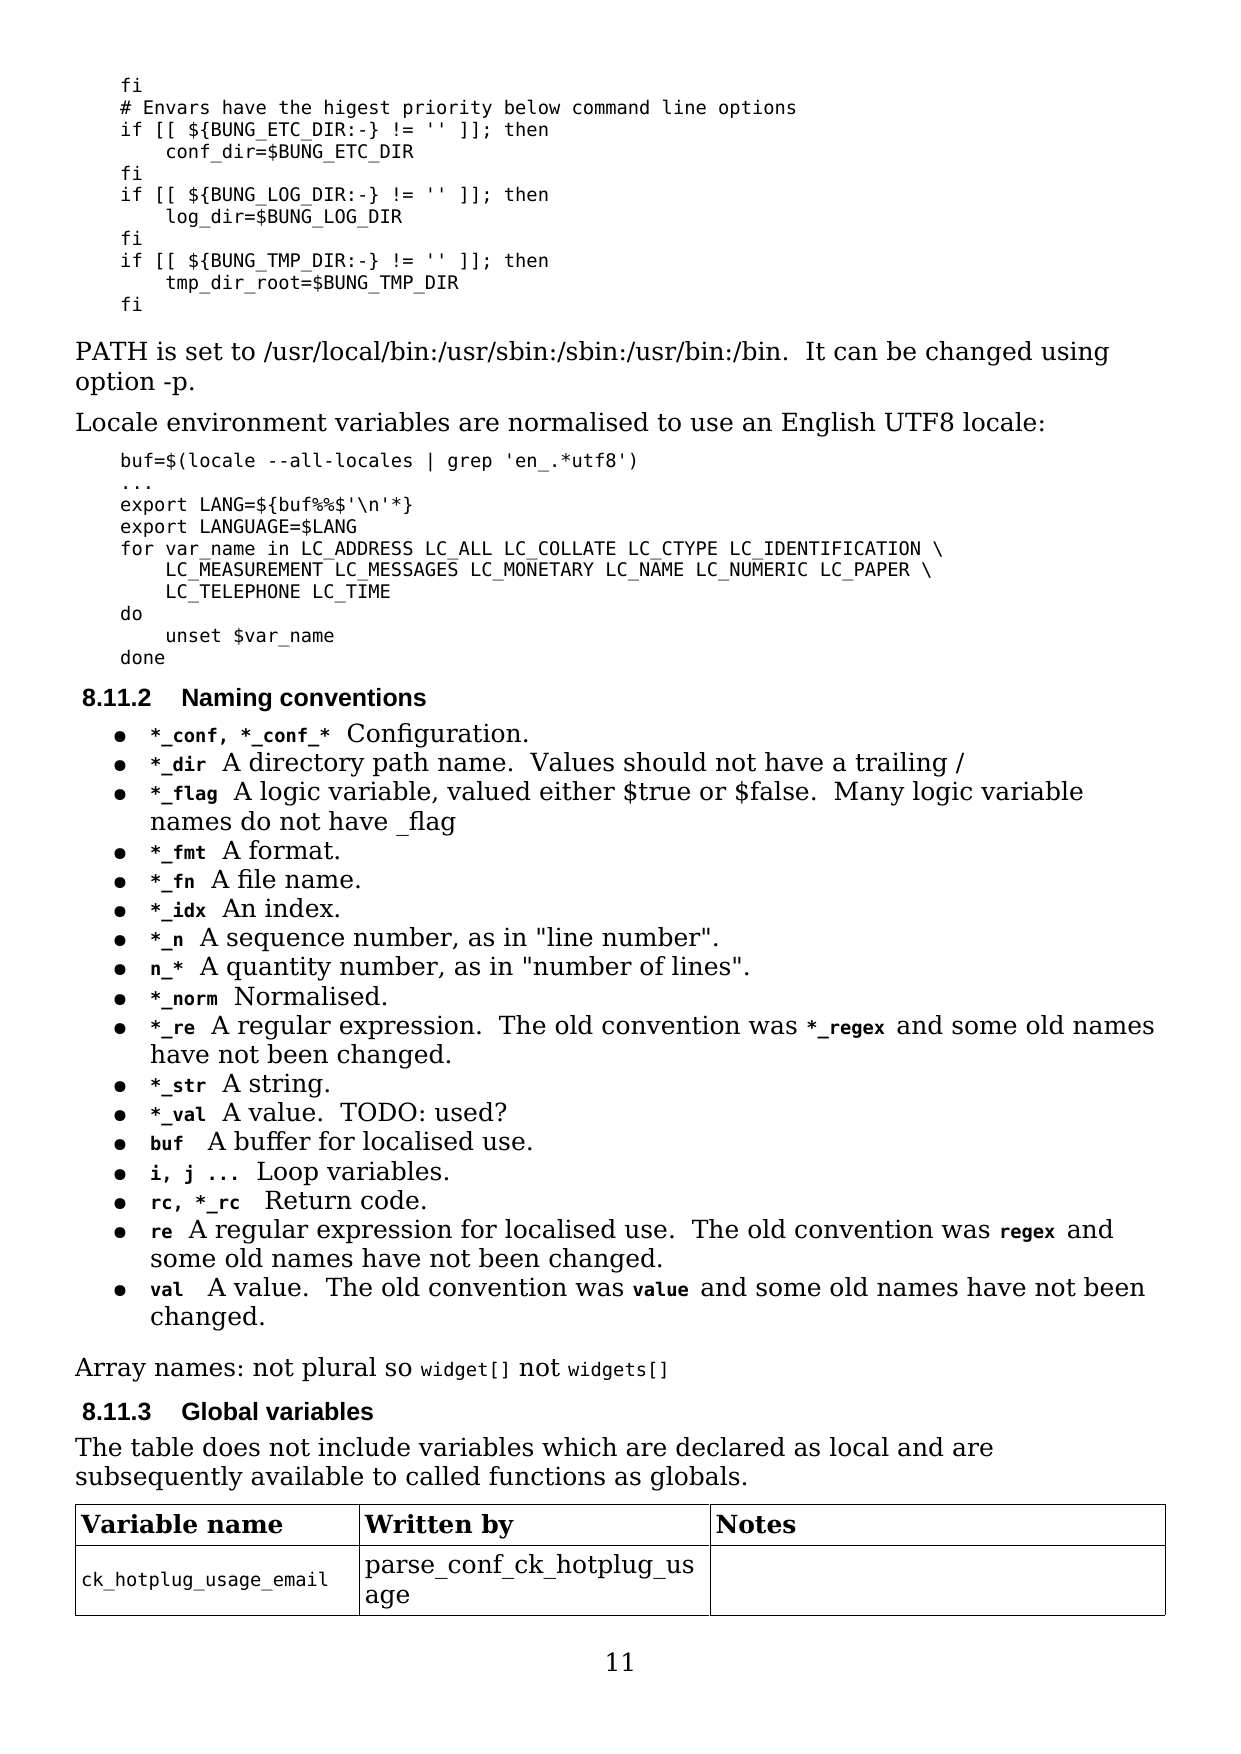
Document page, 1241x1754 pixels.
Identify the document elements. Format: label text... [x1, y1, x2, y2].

table_cell parse_conf_ck_hotplug_usage [360, 1546, 709, 1615]
list *_dir A directory path name. Values should not have a trailing / [112, 748, 1166, 777]
text Locale environment variables are normalised to use an English UTF8 locale: [75, 408, 1166, 437]
text PATH is set to /usr/local/bin:/usr/sbin:/sbin:/usr/bin:/bin. It can be changed using option -p. [75, 337, 1166, 396]
text export LANG=${buf%%$'\n'*} [75, 494, 1166, 516]
list i, j ... Loop variables. [112, 1157, 1166, 1186]
text The table does not include variables which are declared as local and are subsequently available to called functions as globals. [75, 1433, 1166, 1491]
text if [[ ${BUNG_TMP_DIR:-} != '' ]]; then [75, 250, 1166, 272]
text if [[ ${BUNG_ETC_DIR:-} != '' ]]; then [75, 119, 1166, 141]
table_header Notes [711, 1505, 1165, 1545]
list *_conf, *_conf_* Configuration. [112, 719, 1166, 748]
text fi [75, 75, 1166, 97]
list *_re A regular expression. The old convention was *_regex and some old names have not been changed. [112, 1011, 1166, 1069]
text unset $var_name [75, 625, 1166, 647]
list n_* A quantity number, as in "number of lines". [112, 952, 1166, 982]
text fi [75, 294, 1166, 337]
text ... [75, 472, 1166, 494]
table_cell [711, 1546, 1165, 1615]
list buf A buffer for localised use. [112, 1127, 1166, 1157]
text tmp_dir_root=$BUNG_TMP_DIR [75, 272, 1166, 294]
list *_n A sequence number, as in "line number". [112, 923, 1166, 952]
list re A regular expression for localised use. The old convention was regex and some old names have not been changed. [112, 1215, 1166, 1273]
table_header Written by [360, 1505, 709, 1545]
list *_str A string. [112, 1069, 1166, 1098]
text if [[ ${BUNG_LOG_DIR:-} != '' ]]; then [75, 184, 1166, 206]
list val A value. The old convention was value and some old names have not been changed. [112, 1273, 1166, 1332]
text export LANGUAGE=$LANG [75, 516, 1166, 537]
text log_dir=$BUNG_LOG_DIR [75, 206, 1166, 228]
text for var_name in LC_ADDRESS LC_ALL LC_COLLATE LC_CTYPE LC_IDENTIFICATION \ [75, 537, 1166, 559]
text LC_MEASUREMENT LC_MESSAGES LC_MONETARY LC_NAME LC_NUMERIC LC_PAPER \ [75, 559, 1166, 581]
table_cell ck_hotplug_usage_email [76, 1546, 359, 1615]
text Array names: not plural so widget[] not widgets[] [75, 1353, 1166, 1383]
text # Envars have the higest priority below command line options [75, 97, 1166, 119]
subtitle Naming conventions [75, 684, 1166, 712]
subtitle Global variables [75, 1398, 1166, 1426]
text conf_dir=$BUNG_ETC_DIR [75, 141, 1166, 162]
list *_norm Normalised. [112, 982, 1166, 1011]
text LC_TELEPHONE LC_TIME [75, 581, 1166, 603]
text fi [75, 162, 1166, 184]
list *_idx An index. [112, 894, 1166, 923]
list rc, *_rc Return code. [112, 1186, 1166, 1215]
table_header Variable name [76, 1505, 359, 1545]
text fi [75, 228, 1166, 250]
list *_val A value. TODO: used? [112, 1098, 1166, 1127]
text done [75, 647, 1166, 669]
list *_flag A logic variable, valued either $true or $false. Many logic variable names do not have _flag [112, 777, 1166, 836]
list *_fn A file name. [112, 865, 1166, 894]
text buf=$(locale --all-locales | grep 'en_.*utf8') [75, 450, 1166, 472]
text do [75, 603, 1166, 625]
list *_fmt A format. [112, 836, 1166, 865]
